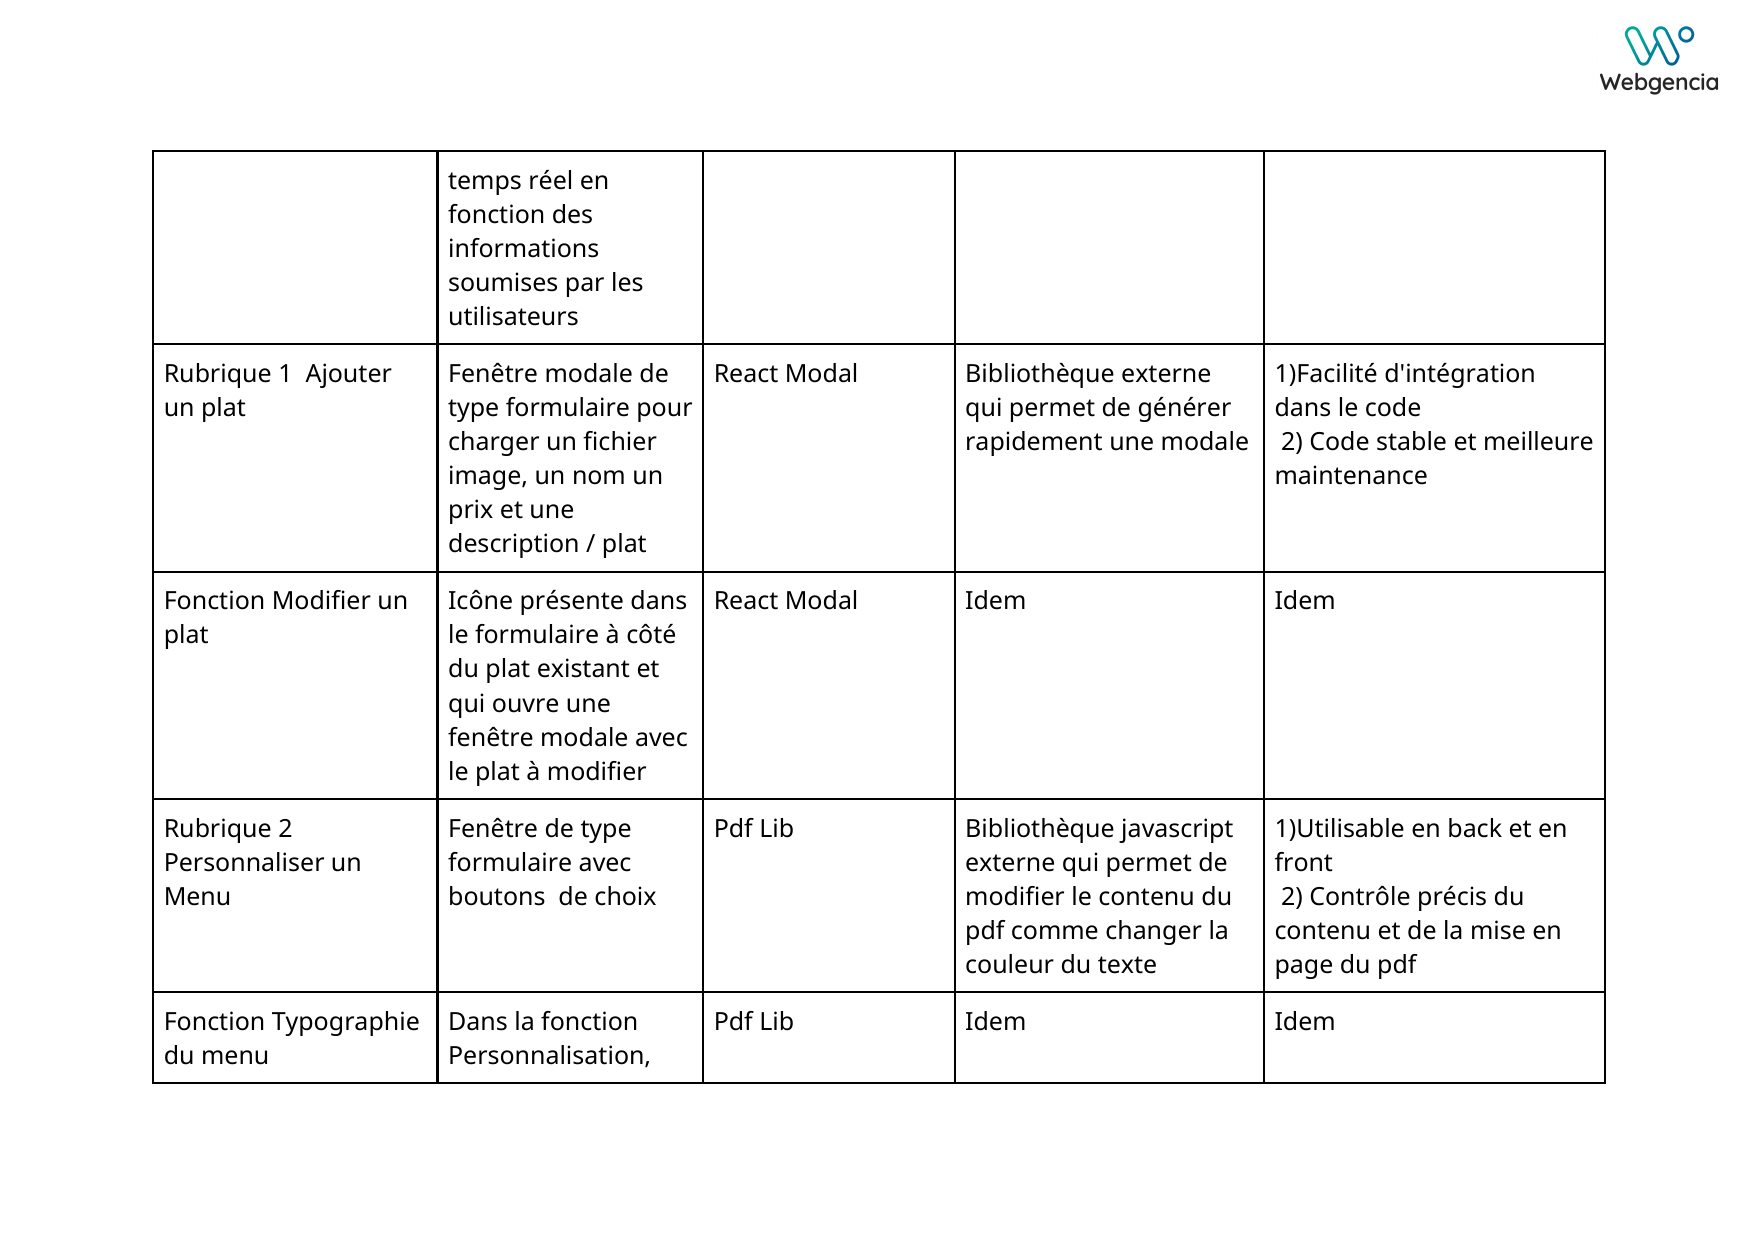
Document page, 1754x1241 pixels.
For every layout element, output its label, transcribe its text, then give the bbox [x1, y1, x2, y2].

table_cell temps réel en fonction des informations soumises par les utilisateurs [439, 152, 702, 343]
table_cell [956, 152, 1263, 343]
table_cell Rubrique 2 Personnaliser un Menu [154, 800, 436, 991]
table_cell Icône présente dans le formulaire à côté du plat existant et qui ouvre une fenêtre modale avec le plat à modifier [439, 573, 702, 798]
table_cell Fonction Typographie du menu [154, 993, 436, 1082]
table_cell Dans la fonction Personnalisation, [439, 993, 702, 1082]
table_cell Fonction Modifier un plat [154, 573, 436, 798]
table_cell [154, 152, 436, 343]
table_cell Bibliothèque javascript externe qui permet de modifier le contenu du pdf comme changer la couleur du texte [956, 800, 1263, 991]
table_cell Bibliothèque externe qui permet de générer rapidement une modale [956, 345, 1263, 571]
table_cell Idem [1265, 993, 1604, 1082]
table_cell Rubrique 1 Ajouter un plat [154, 345, 436, 571]
table_cell 1)Utilisable en back et en front 2) Contrôle précis du contenu et de la mise en page du pdf [1265, 800, 1604, 991]
table_cell Fenêtre modale de type formulaire pour charger un fichier image, un nom un prix et une description / plat [439, 345, 702, 571]
table_cell Idem [1265, 573, 1604, 798]
table_cell Pdf Lib [704, 993, 954, 1082]
table_cell React Modal [704, 573, 954, 798]
table_cell [1265, 152, 1604, 343]
table_cell Fenêtre de type formulaire avec boutons de choix [439, 800, 702, 991]
table_cell 1)Facilité d'intégration dans le code 2) Code stable et meilleure maintenance [1265, 345, 1604, 571]
table_cell Pdf Lib [704, 800, 954, 991]
table_cell Idem [956, 573, 1263, 798]
table_cell [704, 152, 954, 343]
table_cell Idem [956, 993, 1263, 1082]
table_cell React Modal [704, 345, 954, 571]
picture [1580, 20, 1739, 101]
